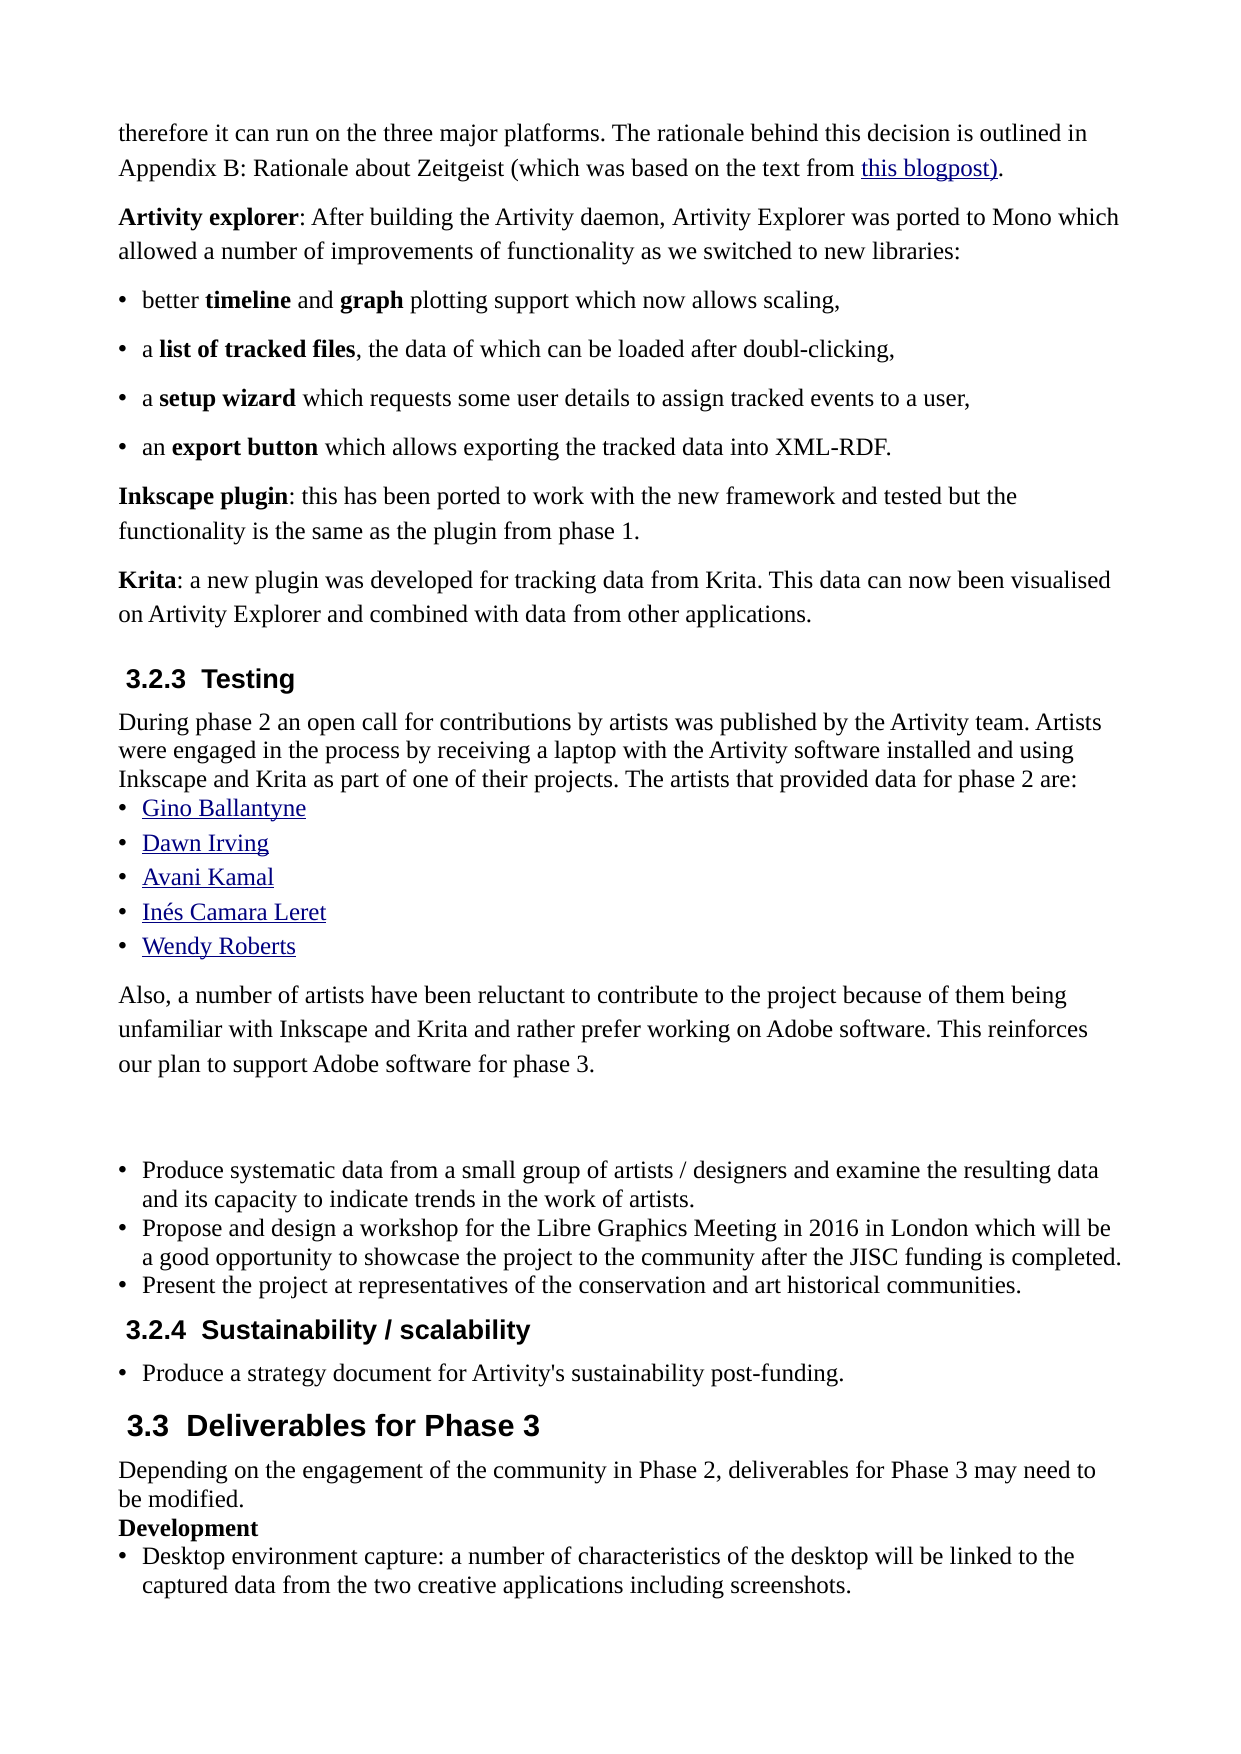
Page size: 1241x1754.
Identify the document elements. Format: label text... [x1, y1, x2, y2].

subtitle Deliverables for Phase 3 [118, 1407, 1122, 1443]
text Development [118, 1513, 1122, 1541]
text Depending on the engagement of the community in Phase 2, deliverables for Phase 3 may need to be modified. [118, 1455, 1122, 1513]
list an export button which allows exporting the tracked data into XML-RDF. [118, 432, 1122, 461]
text Krita: a new plugin was developed for tracking data from Krita. This data can now been visualised on Artivity Explorer and combined with data from other applications. [118, 565, 1122, 628]
list Dawn Irving [118, 828, 1122, 856]
list Wendy Roberts [118, 931, 1122, 960]
list Desktop environment capture: a number of characteristics of the desktop will be linked to the captured data from the two creative applications including screenshots. [118, 1541, 1122, 1599]
text Inkscape plugin: this has been ported to work with the new framework and tested but the functionality is the same as the plugin from phase 1. [118, 481, 1122, 545]
subtitle Testing [118, 663, 1122, 694]
list Inés Camara Leret [118, 897, 1122, 925]
text During phase 2 an open call for contributions by artists was published by the Artivity team. Artists were engaged in the process by receiving a laptop with the Artivity software installed and using Inkscape and Krita as part of one of their projects. The artists that provided data for phase 2 are: [118, 707, 1122, 793]
text therefore it can run on the three major platforms. The rationale behind this decision is outlined in Appendix B: Rationale about Zeitgeist (which was based on the text from this blogpost). [118, 118, 1122, 181]
list Produce systematic data from a small group of artists / designers and examine the resulting data and its capacity to indicate trends in the work of artists. [118, 1156, 1122, 1213]
list Gino Ballantyne [118, 793, 1122, 822]
list a setup wizard which requests some user details to assign tracked events to a user, [118, 383, 1122, 412]
list better timeline and graph plotting support which now allows scaling, [118, 285, 1122, 314]
list Present the project at representatives of the conservation and art historical communities. [118, 1271, 1122, 1299]
list Produce a strategy document for Artivity's sustainability post-funding. [118, 1358, 1122, 1386]
subtitle Sustainability / scalability [118, 1314, 1122, 1345]
list Propose and design a workshop for the Libre Graphics Meeting in 2016 in London which will be a good opportunity to showcase the project to the community after the JISC funding is completed. [118, 1213, 1122, 1271]
text Also, a number of artists have been reluctant to contribute to the project because of them being unfamiliar with Inkscape and Krita and rather prefer working on Adobe software. This reinforces our plan to support Adobe software for phase 3. [118, 980, 1122, 1078]
text Artivity explorer: After building the Artivity daemon, Artivity Explorer was ported to Mono which allowed a number of improvements of functionality as we switched to new libraries: [118, 202, 1122, 265]
list a list of tracked files, the data of which can be loaded after doubl-clicking, [118, 334, 1122, 363]
list Avani Kamal [118, 862, 1122, 891]
